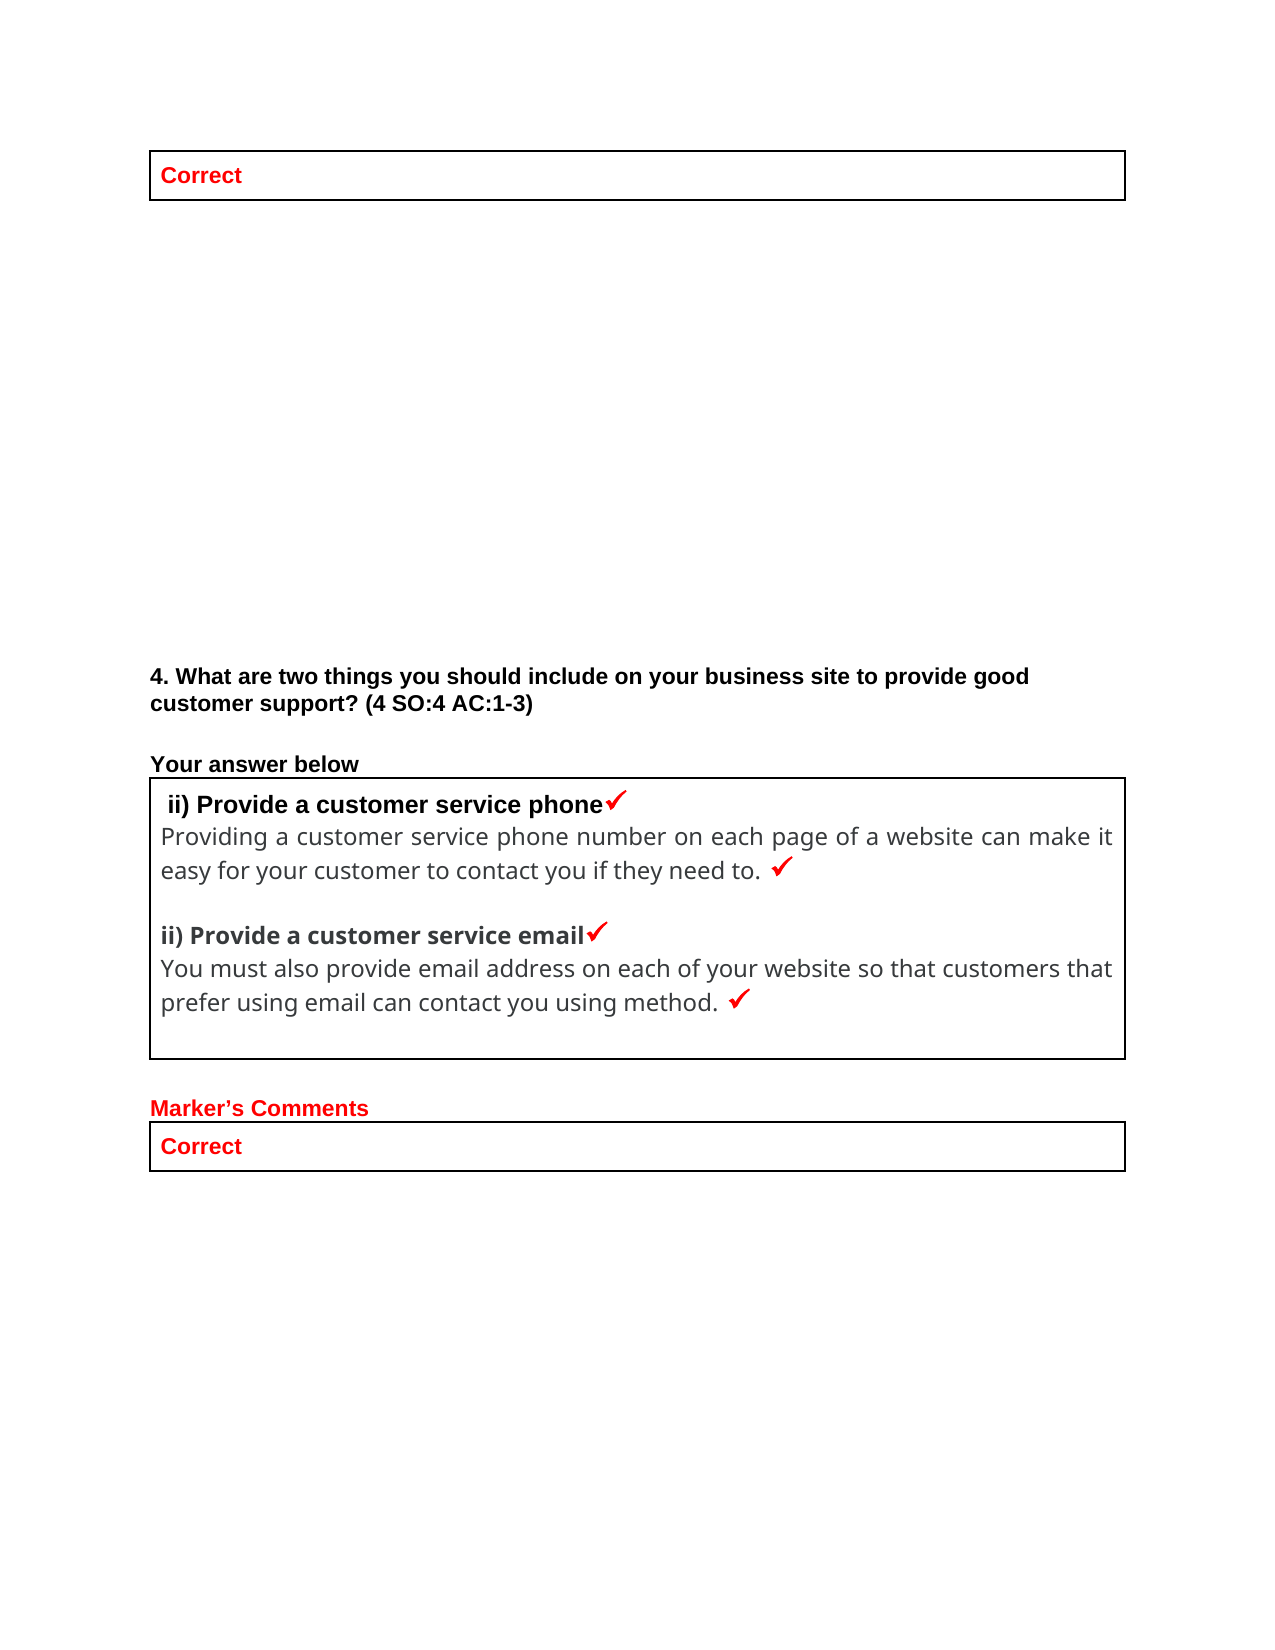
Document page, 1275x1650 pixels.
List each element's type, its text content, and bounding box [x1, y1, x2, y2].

text 4. What are two things you should include on your business site to provide good customer support? (4 SO:4 AC:1-3) [150, 663, 1125, 716]
table_header Correct [151, 1123, 1124, 1170]
table_header ii) Provide a customer service phone Providing a customer service phone number on each page of a website can make it easy for your customer to contact you if they need to.  ii) Provide a customer service email You must also provide email address on each of your website so that customers that prefer using email can contact you using method.  [151, 779, 1124, 1058]
table_header Correct [151, 152, 1124, 199]
text Marker’s Comments [150, 1094, 1125, 1121]
text Your answer below [150, 751, 1125, 777]
